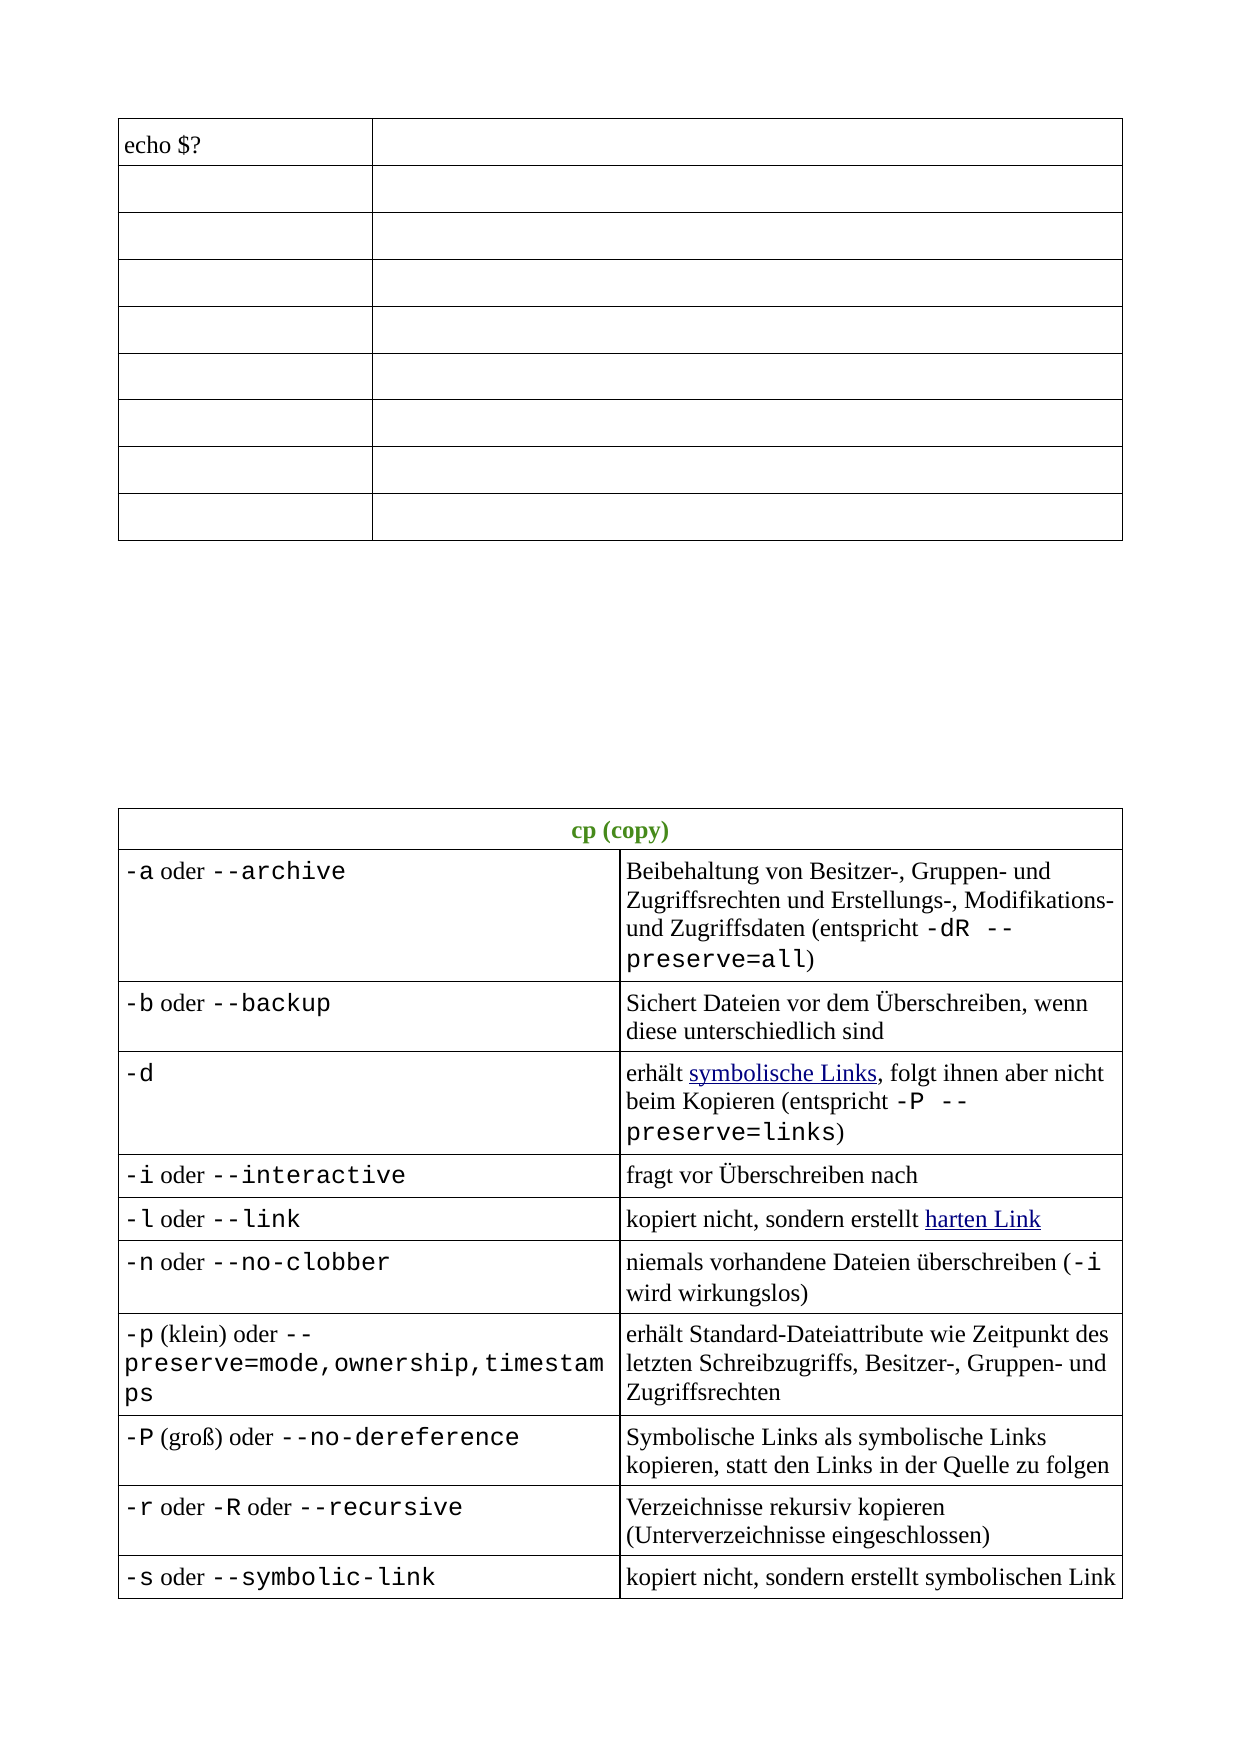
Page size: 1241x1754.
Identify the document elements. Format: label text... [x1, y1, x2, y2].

table_cell -P (groß) oder --no-dereference [119, 1416, 619, 1485]
table_cell Beibehaltung von Besitzer-, Gruppen- und Zugriffsrechten und Erstellungs-, Modifikations- und Zugriffsdaten (entspricht -dR --preserve=all) [621, 850, 1122, 981]
table_cell erhält symbolische Links, folgt ihnen aber nicht beim Kopieren (entspricht -P --preserve=links) [621, 1052, 1122, 1154]
table_cell [373, 213, 1122, 259]
table_cell [119, 400, 372, 446]
table_cell [373, 494, 1122, 540]
table_cell [119, 354, 372, 399]
table_cell -a oder --archive [119, 850, 619, 981]
table_cell [119, 166, 372, 212]
table_cell [373, 447, 1122, 493]
table_cell erhält Standard-Dateiattribute wie Zeitpunkt des letzten Schreibzugriffs, Besitzer-, Gruppen- und Zugriffsrechten [621, 1314, 1122, 1415]
table_cell [119, 447, 372, 493]
table_cell -d [119, 1052, 619, 1154]
table_cell -r oder -R oder --recursive [119, 1486, 619, 1555]
table_cell -l oder --link [119, 1198, 619, 1240]
table_cell -s oder --symbolic-link [119, 1556, 619, 1598]
table_cell [119, 307, 372, 352]
table_cell [373, 166, 1122, 212]
table_cell -n oder --no-clobber [119, 1241, 619, 1312]
table_cell echo $? [119, 119, 372, 165]
table_cell [373, 260, 1122, 306]
table_cell [373, 400, 1122, 446]
table_cell -p (klein) oder --preserve=mode,ownership,timestamps [119, 1314, 619, 1415]
table_cell niemals vorhandene Dateien überschreiben (-i wird wirkungslos) [621, 1241, 1122, 1312]
table_cell -b oder --backup [119, 982, 619, 1051]
table_cell [373, 307, 1122, 352]
table_cell kopiert nicht, sondern erstellt symbolischen Link [621, 1556, 1122, 1598]
table_cell [119, 213, 372, 259]
table_header cp (copy) [119, 809, 1122, 849]
table_cell Symbolische Links als symbolische Links kopieren, statt den Links in der Quelle zu folgen [621, 1416, 1122, 1485]
table_cell fragt vor Überschreiben nach [621, 1155, 1122, 1197]
table_cell Sichert Dateien vor dem Überschreiben, wenn diese unterschiedlich sind [621, 982, 1122, 1051]
table_cell [119, 260, 372, 306]
table_cell kopiert nicht, sondern erstellt harten Link [621, 1198, 1122, 1240]
table_cell Verzeichnisse rekursiv kopieren (Unterverzeichnisse eingeschlossen) [621, 1486, 1122, 1555]
table_cell [373, 119, 1122, 165]
table_cell -i oder --interactive [119, 1155, 619, 1197]
table_cell [119, 494, 372, 540]
table_cell [373, 354, 1122, 399]
